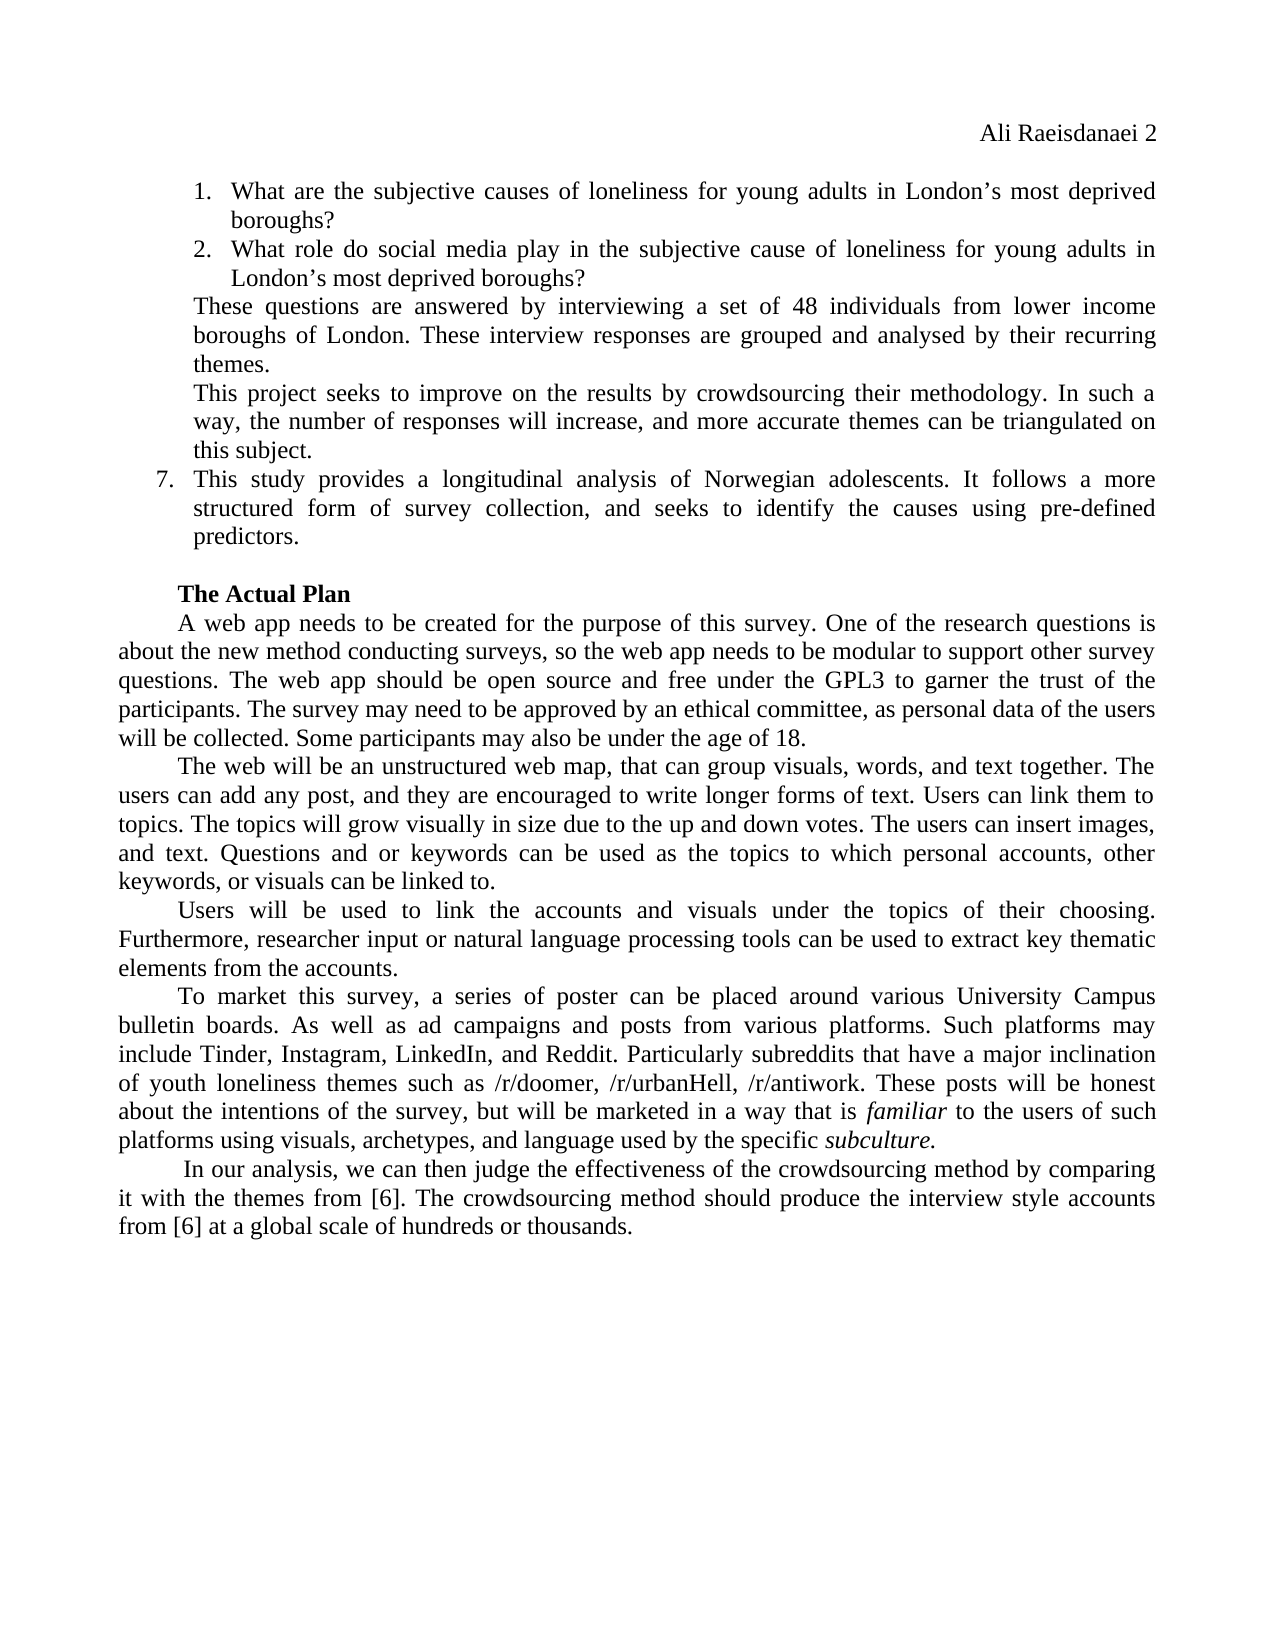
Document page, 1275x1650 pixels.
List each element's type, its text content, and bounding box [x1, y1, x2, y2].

list These questions are answered by interviewing a set of 48 individuals from lower income boroughs of London. These interview responses are grouped and analysed by their recurring themes. [156, 291, 1157, 378]
text The Actual Plan [118, 579, 1157, 608]
list What are the subjective causes of loneliness for young adults in London’s most deprived boroughs? [193, 176, 1157, 234]
text To market this survey, a series of poster can be placed around various University Campus bulletin boards. As well as ad campaigns and posts from various platforms. Such platforms may include Tinder, Instagram, LinkedIn, and Reddit. Particularly subreddits that have a major inclination of youth loneliness themes such as /r/doomer, /r/urbanHell, /r/antiwork. These posts will be honest about the intentions of the survey, but will be marketed in a way that is familiar to the users of such platforms using visuals, archetypes, and language used by the specific subculture. [118, 981, 1157, 1154]
list This study provides a longitudinal analysis of Norwegian adolescents. It follows a more structured form of survey collection, and seeks to identify the causes using pre-defined predictors. [156, 464, 1157, 550]
text A web app needs to be created for the purpose of this survey. One of the research questions is about the new method conducting surveys, so the web app needs to be modular to support other survey questions. The web app should be open source and free under the GPL3 to garner the trust of the participants. The survey may need to be approved by an ethical committee, as personal data of the users will be collected. Some participants may also be under the age of 18. [118, 608, 1157, 751]
text In our analysis, we can then judge the effectiveness of the crowdsourcing method by comparing it with the themes from [6]. The crowdsourcing method should produce the interview style accounts from [6] at a global scale of hundreds or thousands. [118, 1154, 1157, 1240]
text The web will be an unstructured web map, that can group visuals, words, and text together. The users can add any post, and they are encouraged to write longer forms of text. Users can link them to topics. The topics will grow visually in size due to the up and down votes. The users can insert images, and text. Questions and or keywords can be used as the topics to which personal accounts, other keywords, or visuals can be linked to. [118, 751, 1157, 895]
list What role do social media play in the subjective cause of loneliness for young adults in London’s most deprived boroughs? [193, 234, 1157, 291]
text Users will be used to link the accounts and visuals under the topics of their choosing. Furthermore, researcher input or natural language processing tools can be used to extract key thematic elements from the accounts. [118, 895, 1157, 981]
list This project seeks to improve on the results by crowdsourcing their methodology. In such a way, the number of responses will increase, and more accurate themes can be triangulated on this subject. [156, 378, 1157, 464]
